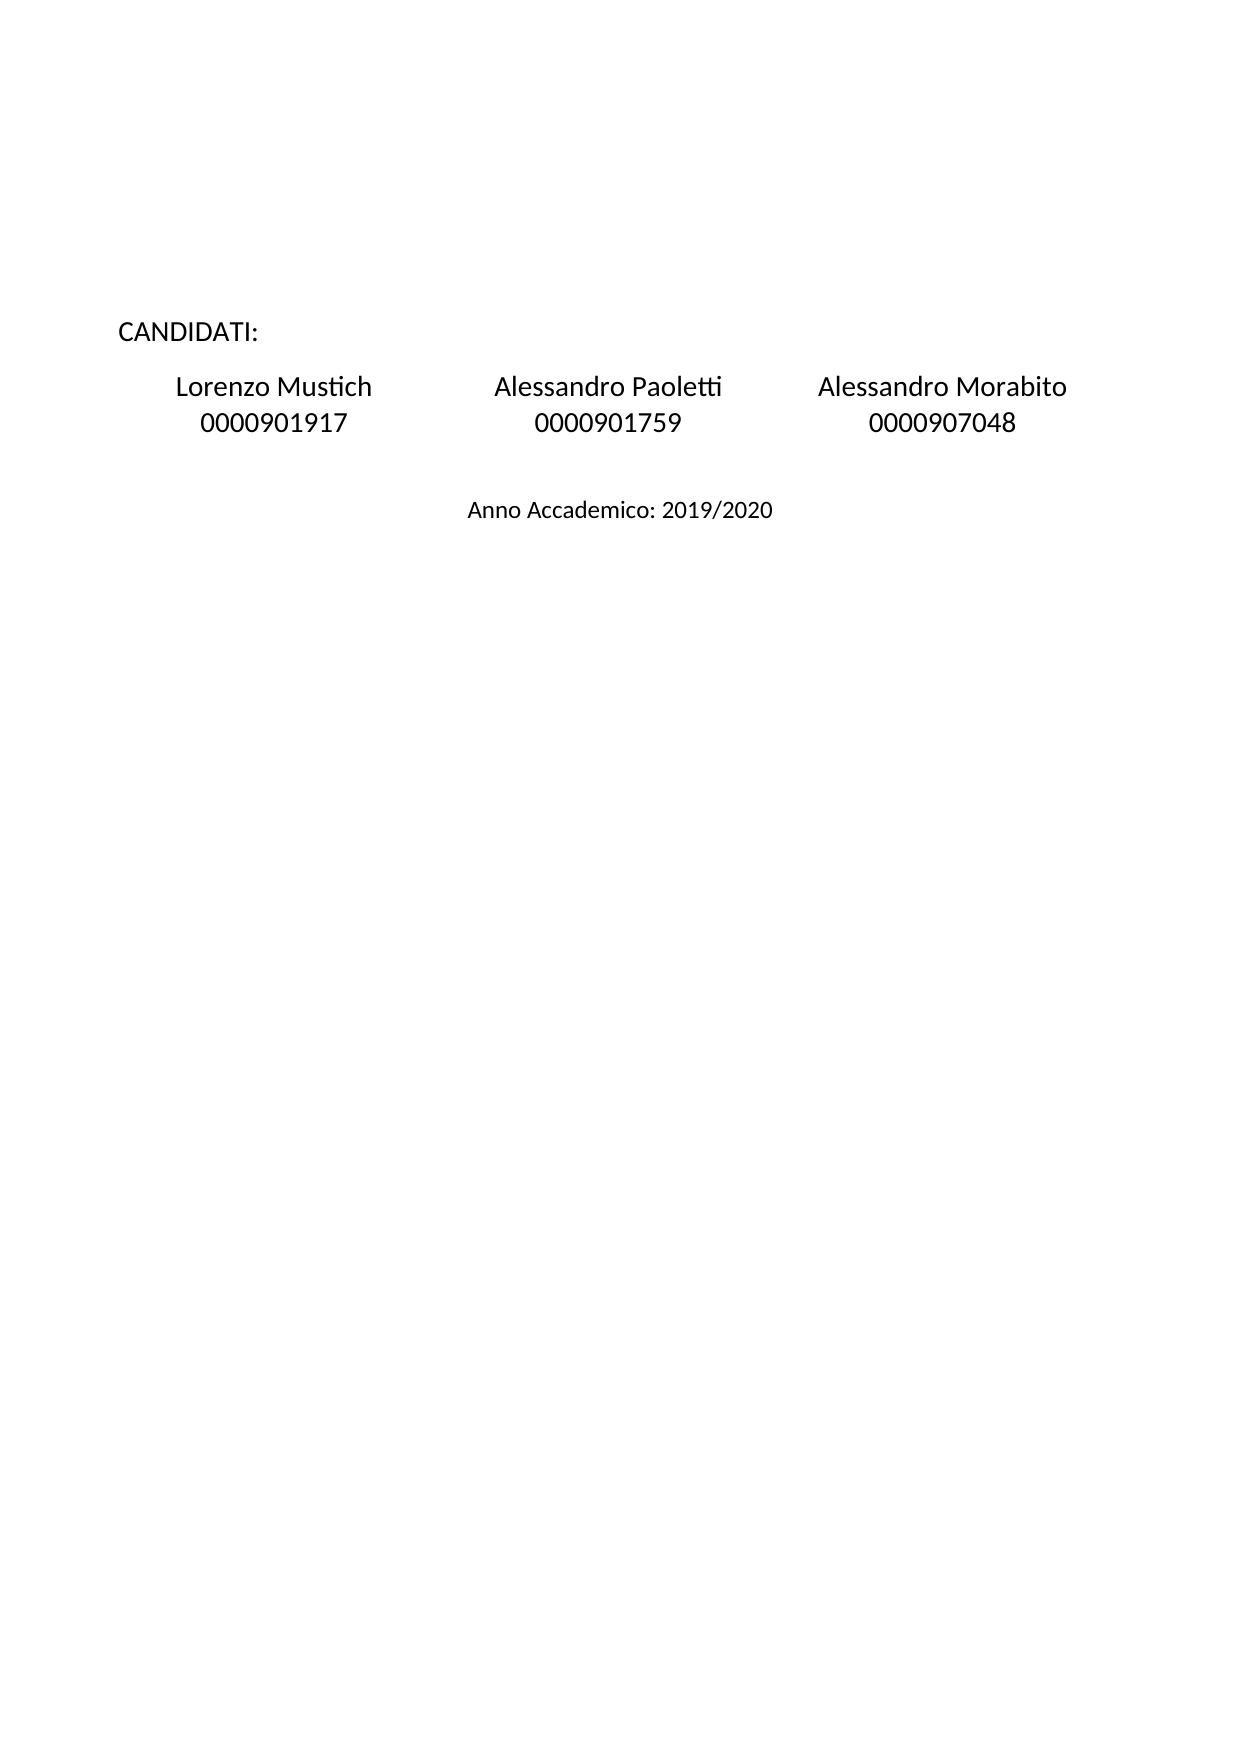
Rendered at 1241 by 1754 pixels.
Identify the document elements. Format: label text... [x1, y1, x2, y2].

table_cell 0000907048 [775, 404, 1110, 439]
table_cell 0000901917 [107, 404, 441, 439]
table_cell 0000901759 [441, 404, 775, 439]
table_header Lorenzo Mustich [107, 368, 441, 404]
text CANDIDATI: [118, 313, 1122, 348]
table_header Alessandro Morabito [775, 368, 1110, 404]
table_header Alessandro Paoletti [441, 368, 775, 404]
text Anno Accademico: 2019/2020 [118, 494, 1122, 525]
